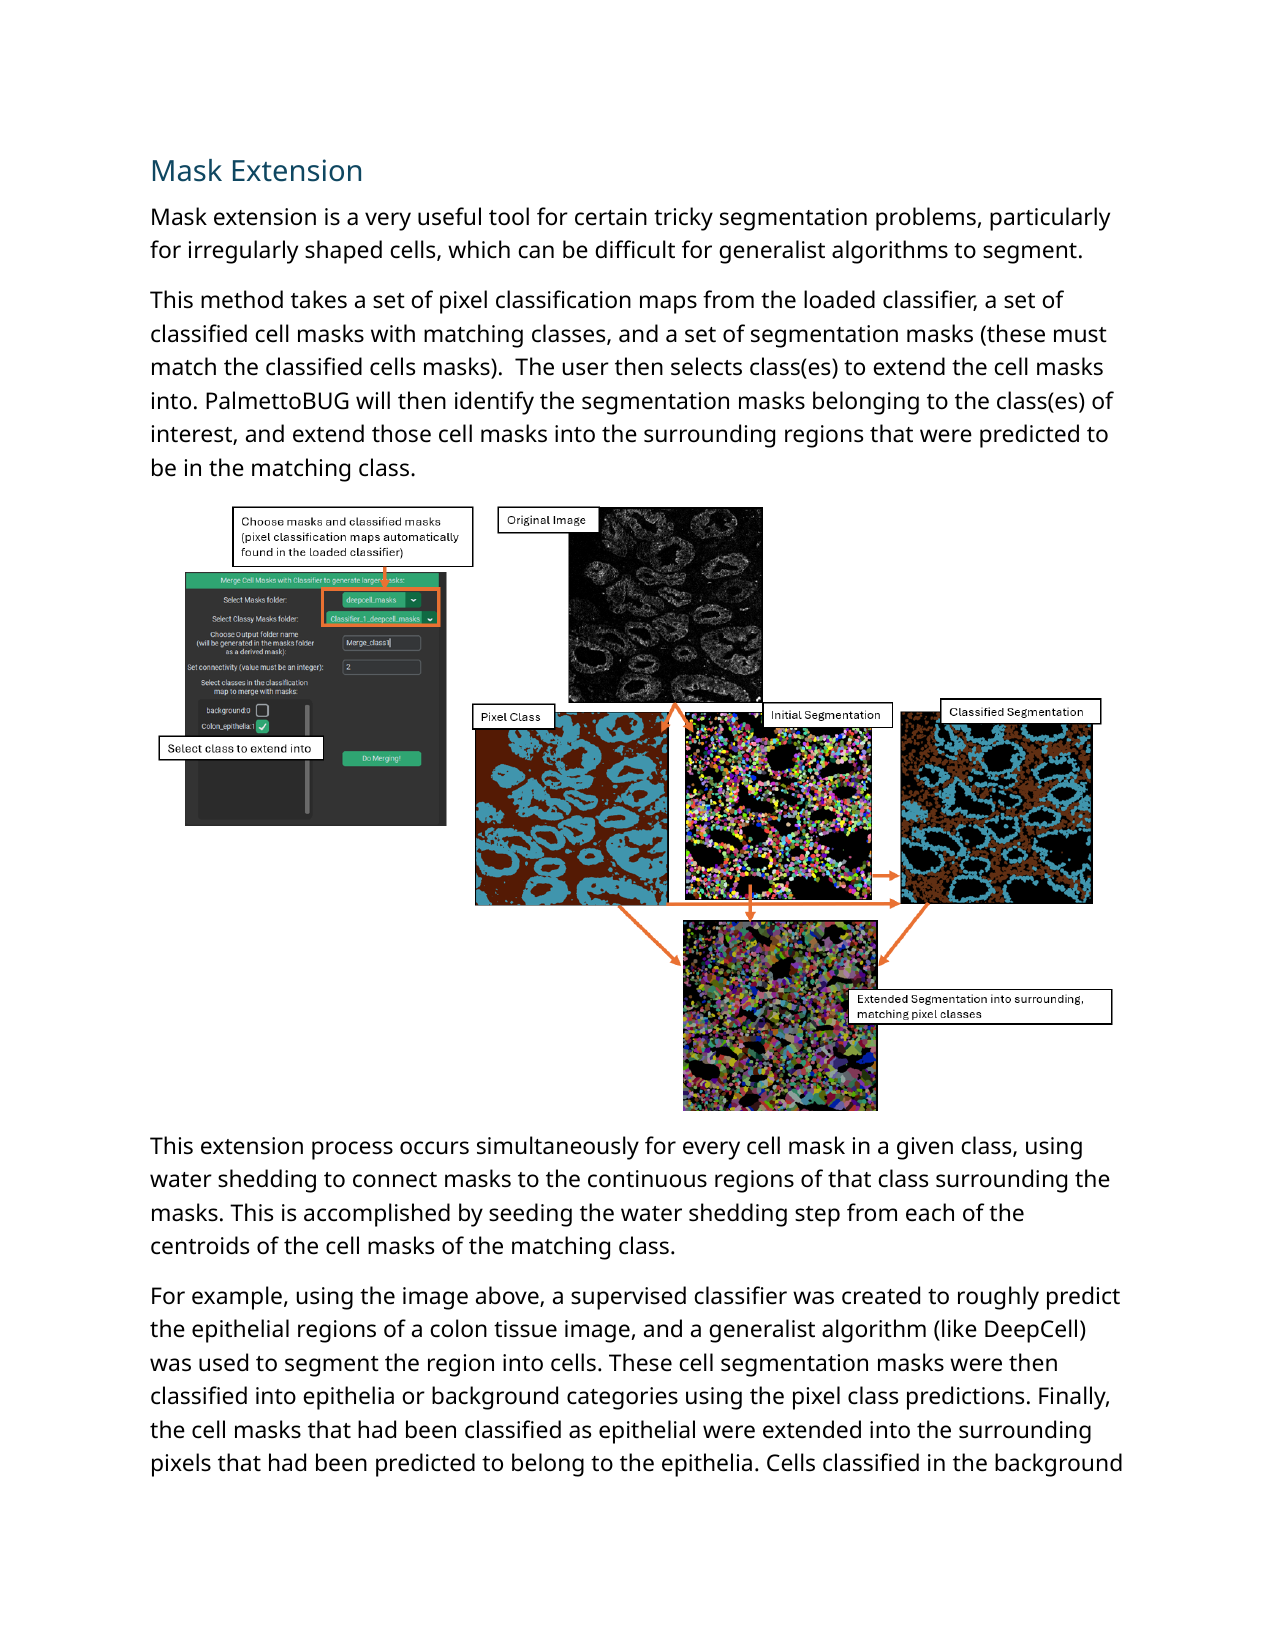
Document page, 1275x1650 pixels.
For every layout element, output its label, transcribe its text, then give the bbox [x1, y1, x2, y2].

subtitle Mask Extension [150, 150, 1125, 190]
text For example, using the image above, a supervised classifier was created to roughly predict the epithelial regions of a colon tissue image, and a generalist algorithm (like DeepCell) was used to segment the region into cells. These cell segmentation masks were then classified into epithelia or background categories using the pixel class predictions. Finally, the cell masks that had been classified as epithelial were extended into the surrounding pixels that had been predicted to belong to the epithelia. Cells classified in the background [150, 1280, 1125, 1478]
text This method takes a set of pixel classification maps from the loaded classifier, a set of classified cell masks with matching classes, and a set of segmentation masks (these must match the classified cells masks). The user then selects class(es) to extend the cell masks into. PalmettoBUG will then identify the segmentation masks belonging to the class(es) of interest, and extend those cell masks into the surrounding regions that were predicted to be in the matching class. [150, 284, 1125, 483]
text Mask extension is a very useful tool for certain tricky segmentation problems, particularly for irregularly shaped cells, which can be difficult for generalist algorithms to segment. [150, 201, 1125, 265]
text This extension process occurs simultaneously for every cell mask in a given class, using water shedding to connect masks to the continuous regions of that class surrounding the masks. This is accomplished by seeding the water shedding step from each of the centroids of the cell masks of the matching class. [150, 1129, 1125, 1261]
